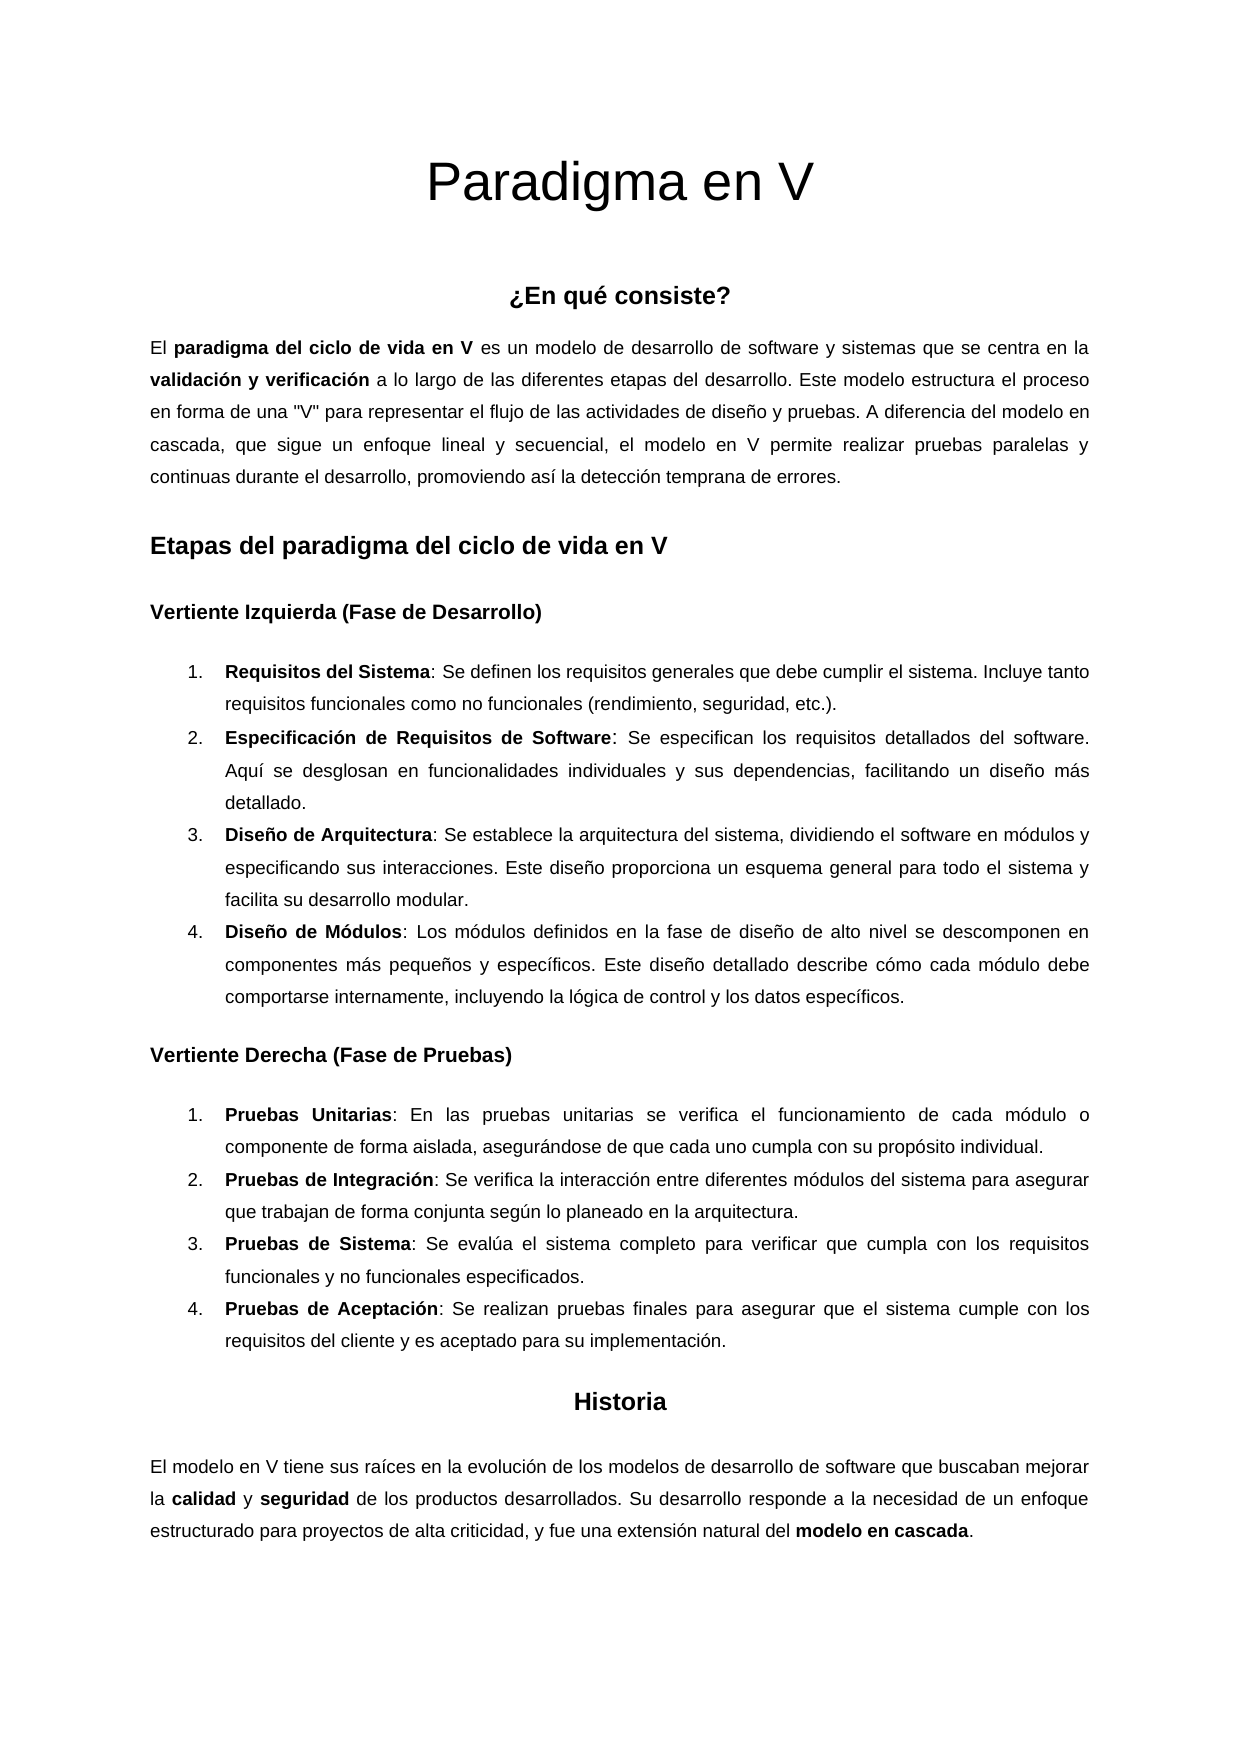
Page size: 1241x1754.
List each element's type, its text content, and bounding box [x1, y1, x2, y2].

list Requisitos del Sistema: Se definen los requisitos generales que debe cumplir el sistema. Incluye tanto requisitos funcionales como no funcionales (rendimiento, seguridad, etc.). [187, 660, 1090, 714]
subtitle Vertiente Derecha (Fase de Pruebas) [150, 1043, 1090, 1067]
list Pruebas de Integración: Se verifica la interacción entre diferentes módulos del sistema para asegurar que trabajan de forma conjunta según lo planeado en la arquitectura. [187, 1168, 1090, 1222]
text El modelo en V tiene sus raíces en la evolución de los modelos de desarrollo de software que buscaban mejorar la calidad y seguridad de los productos desarrollados. Su desarrollo responde a la necesidad de un enfoque estructurado para proyectos de alta criticidad, y fue una extensión natural del modelo en cascada. [150, 1455, 1090, 1542]
list Pruebas Unitarias: En las pruebas unitarias se verifica el funcionamiento de cada módulo o componente de forma aislada, asegurándose de que cada uno cumpla con su propósito individual. [187, 1104, 1090, 1158]
subtitle Etapas del paradigma del ciclo de vida en V [150, 531, 1090, 560]
list Pruebas de Aceptación: Se realizan pruebas finales para asegurar que el sistema cumple con los requisitos del cliente y es aceptado para su implementación. [187, 1298, 1090, 1352]
list Diseño de Arquitectura: Se establece la arquitectura del sistema, dividiendo el software en módulos y especificando sus interacciones. Este diseño proporciona un esquema general para todo el sistema y facilita su desarrollo modular. [187, 824, 1090, 910]
list Especificación de Requisitos de Software: Se especifican los requisitos detallados del software. Aquí se desglosan en funcionalidades individuales y sus dependencias, facilitando un diseño más detallado. [187, 725, 1090, 813]
list Pruebas de Sistema: Se evalúa el sistema completo para verificar que cumpla con los requisitos funcionales y no funcionales especificados. [187, 1233, 1090, 1287]
subtitle Vertiente Izquierda (Fase de Desarrollo) [150, 599, 1090, 623]
subtitle ¿En qué consiste? [150, 281, 1090, 310]
list Diseño de Módulos: Los módulos definidos en la fase de diseño de alto nivel se descomponen en componentes más pequeños y específicos. Este diseño detallado describe cómo cada módulo debe comportarse internamente, incluyendo la lógica de control y los datos específicos. [187, 921, 1090, 1007]
title Paradigma en V [150, 150, 1090, 212]
text Historia [150, 1387, 1090, 1416]
text El paradigma del ciclo de vida en V es un modelo de desarrollo de software y sistemas que se centra en la validación y verificación a lo largo de las diferentes etapas del desarrollo. Este modelo estructura el proceso en forma de una "V" para representar el flujo de las actividades de diseño y pruebas. A diferencia del modelo en cascada, que sigue un enfoque lineal y secuencial, el modelo en V permite realizar pruebas paralelas y continuas durante el desarrollo, promoviendo así la detección temprana de errores. [150, 337, 1090, 487]
